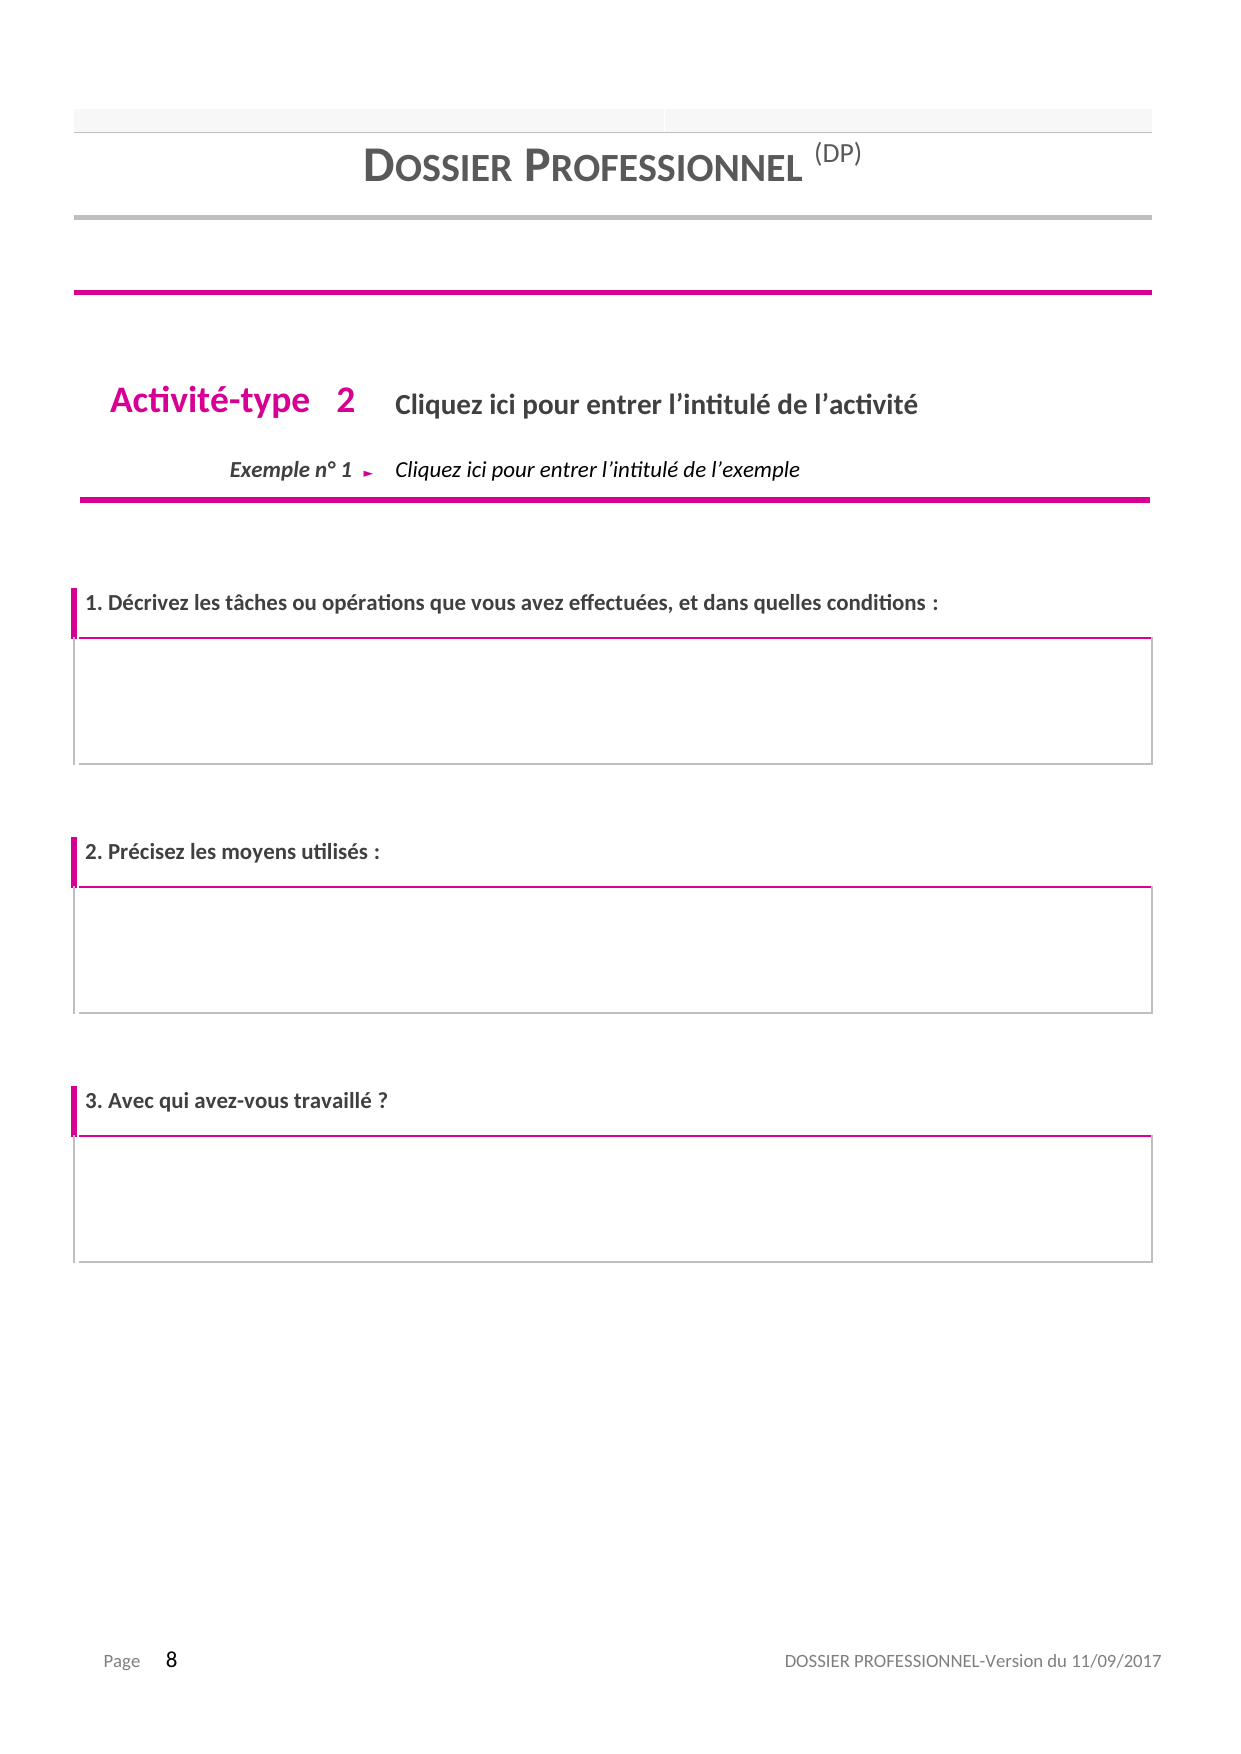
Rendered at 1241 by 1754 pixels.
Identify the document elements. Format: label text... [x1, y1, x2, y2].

table_cell Cliquez ici pour entrer l’intitulé de l’exemple [384, 443, 1152, 497]
table_header Cliquez ici pour entrer l’intitulé de l’activité [384, 376, 1152, 443]
table_cell 2. Précisez les moyens utilisés : [77, 837, 1152, 886]
table_cell Exemple n° 1 ► [74, 443, 384, 497]
table_cell [75, 1135, 1151, 1173]
table_cell [74, 1050, 1152, 1086]
table_cell [75, 886, 1151, 924]
table_cell [74, 1261, 1152, 1299]
table_header Activité-type [74, 376, 325, 443]
table_header 2 [325, 376, 384, 443]
table_cell [75, 976, 1151, 1012]
table_cell [75, 1225, 1151, 1261]
table_cell [74, 801, 1152, 837]
table_cell [75, 1173, 1151, 1224]
table_cell [74, 1012, 1152, 1050]
table_cell [74, 763, 1152, 801]
table_cell [75, 637, 1151, 675]
table_cell [75, 727, 1151, 763]
table_cell 3. Avec qui avez-vous travaillé ? [77, 1086, 1152, 1135]
table_cell [75, 924, 1151, 976]
table_cell [74, 497, 1152, 552]
table_cell 1. Décrivez les tâches ou opérations que vous avez effectuées, et dans quelles conditions : [77, 588, 1152, 637]
table_cell [75, 675, 1151, 727]
table_cell [74, 552, 1152, 588]
